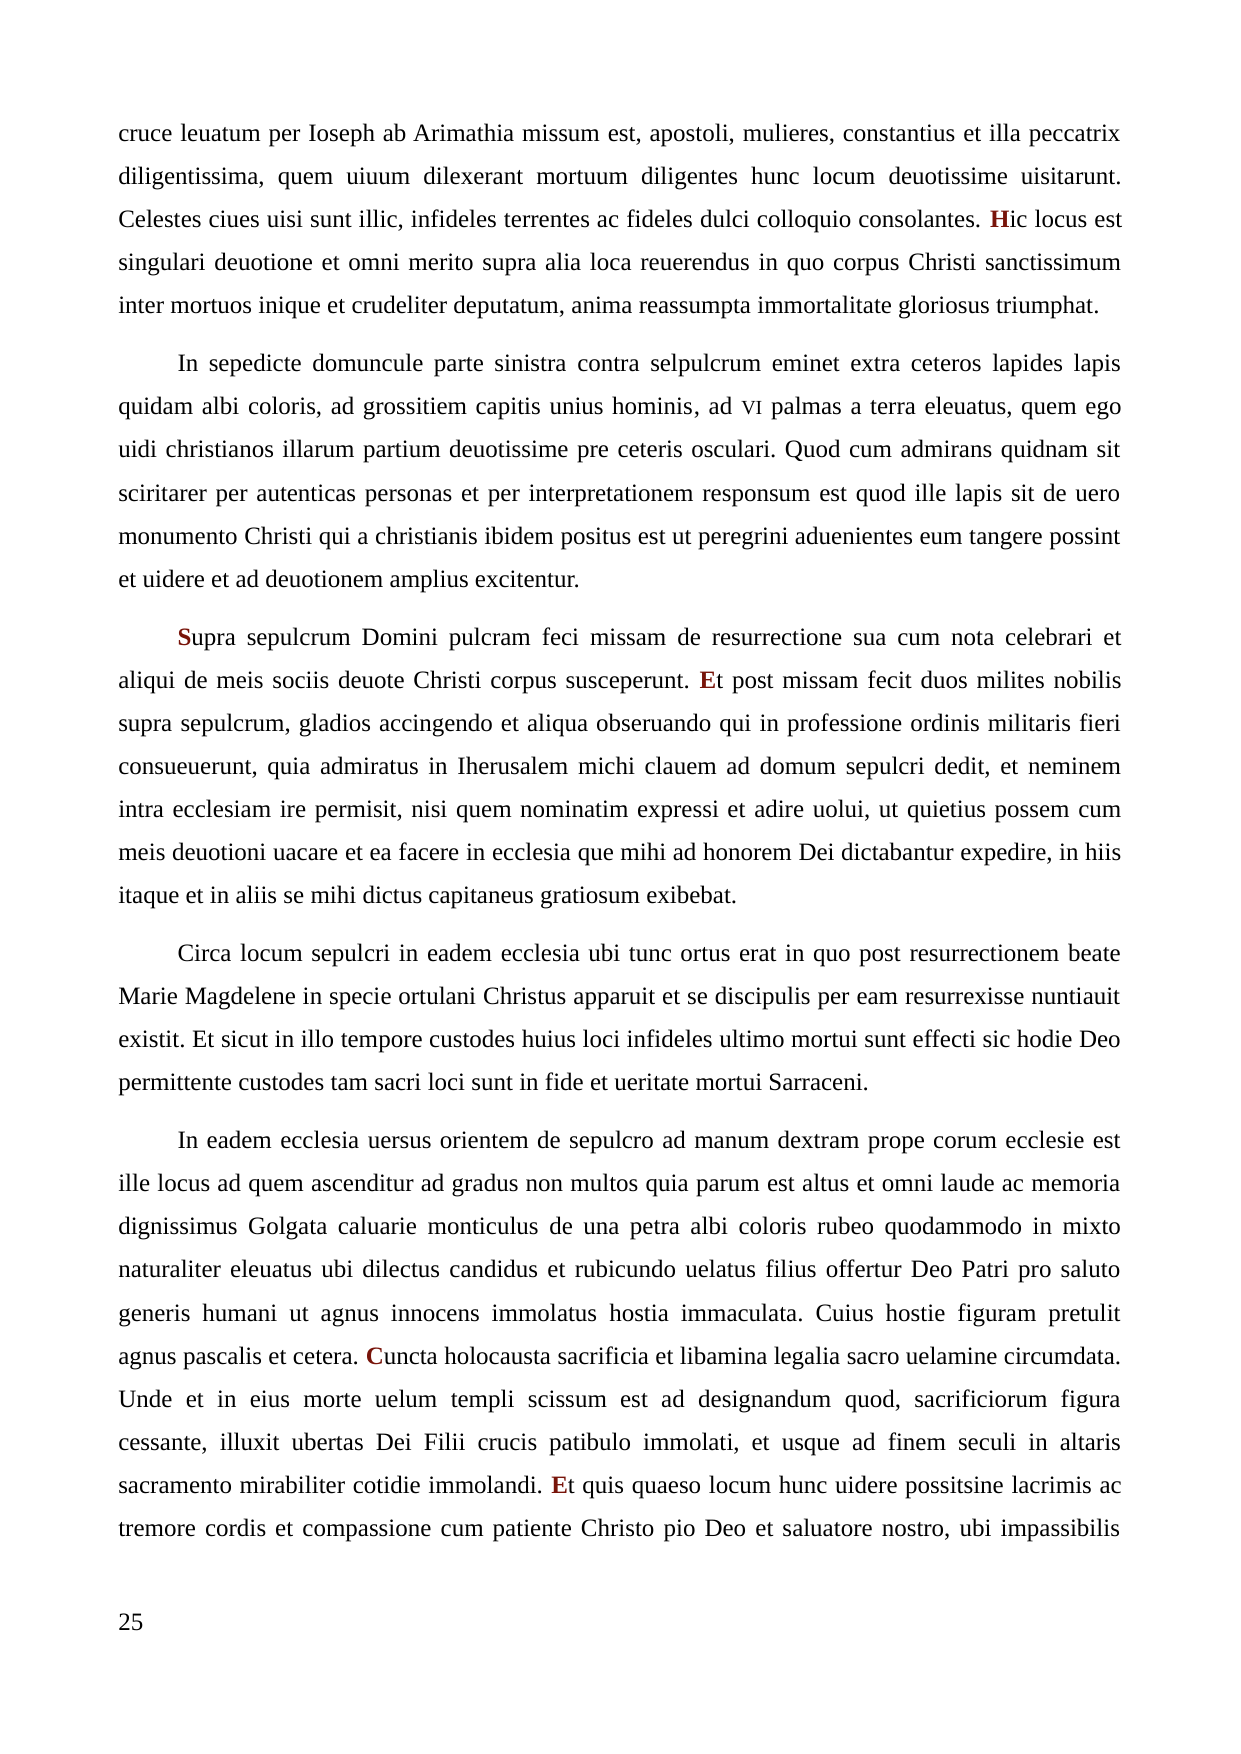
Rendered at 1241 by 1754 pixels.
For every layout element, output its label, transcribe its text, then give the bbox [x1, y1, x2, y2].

text Supra sepulcrum Domini pulcram feci missam de resurrectione sua cum nota celebrari et aliqui de meis sociis deuote Christi corpus susceperunt. Et post missam fecit duos milites nobilis supra sepulcrum, gladios accingendo et aliqua obseruando qui in professione ordinis militaris fieri consueuerunt, quia admiratus in Iherusalem michi clauem ad domum sepulcri dedit, et neminem intra ecclesiam ire permisit, nisi quem nominatim expressi et adire uolui, ut quietius possem cum meis deuotioni uacare et ea facere in ecclesia que mihi ad honorem Dei dictabantur expedire, in hiis itaque et in aliis se mihi dictus capitaneus gratiosum exibebat. [118, 622, 1122, 909]
text Circa locum sepulcri in eadem ecclesia ubi tunc ortus erat in quo post resurrectionem beate Marie Magdelene in specie ortulani Christus apparuit et se discipulis per eam resurrexisse nuntiauit existit. Et sicut in illo tempore custodes huius loci infideles ultimo mortui sunt effecti sic hodie Deo permittente custodes tam sacri loci sunt in fide et ueritate mortui Sarraceni. [118, 938, 1122, 1096]
text In eadem ecclesia uersus orientem de sepulcro ad manum dextram prope corum ecclesie est ille locus ad quem ascenditur ad gradus non multos quia parum est altus et omni laude ac memoria dignissimus Golgata caluarie monticulus de una petra albi coloris rubeo quodammodo in mixto naturaliter eleuatus ubi dilectus candidus et rubicundo uelatus filius offertur Deo Patri pro saluto generis humani ut agnus innocens immolatus hostia immaculata. Cuius hostie figuram pretulit agnus pascalis et cetera. Cuncta holocausta sacrificia et libamina legalia sacro uelamine circumdata. Unde et in eius morte uelum templi scissum est ad designandum quod, sacrificiorum figura cessante, illuxit ubertas Dei Filii crucis patibulo immolati, et usque ad finem seculi in altaris sacramento mirabiliter cotidie immolandi. Et quis quaeso locum hunc uidere possitsine lacrimis ac tremore cordis et compassione cum patiente Christo pio Deo et saluatore nostro, ubi impassibilis [118, 1125, 1122, 1542]
text cruce leuatum per Ioseph ab Arimathia missum est, apostoli, mulieres, constantius et illa peccatrix diligentissima, quem uiuum dilexerant mortuum diligentes hunc locum deuotissime uisitarunt. Celestes ciues uisi sunt illic, infideles terrentes ac fideles dulci colloquio consolantes. Hic locus est singulari deuotione et omni merito supra alia loca reuerendus in quo corpus Christi sanctissimum inter mortuos inique et crudeliter deputatum, anima reassumpta immortalitate gloriosus triumphat. [118, 118, 1122, 319]
text In sepedicte domuncule parte sinistra contra selpulcrum eminet extra ceteros lapides lapis quidam albi coloris, ad grossitiem capitis unius hominis, ad vi palmas a terra eleuatus, quem ego uidi christianos illarum partium deuotissime pre ceteris osculari. Quod cum admirans quidnam sit sciritarer per autenticas personas et per interpretationem responsum est quod ille lapis sit de uero monumento Christi qui a christianis ibidem positus est ut peregrini aduenientes eum tangere possint et uidere et ad deuotionem amplius excitentur. [118, 348, 1122, 593]
